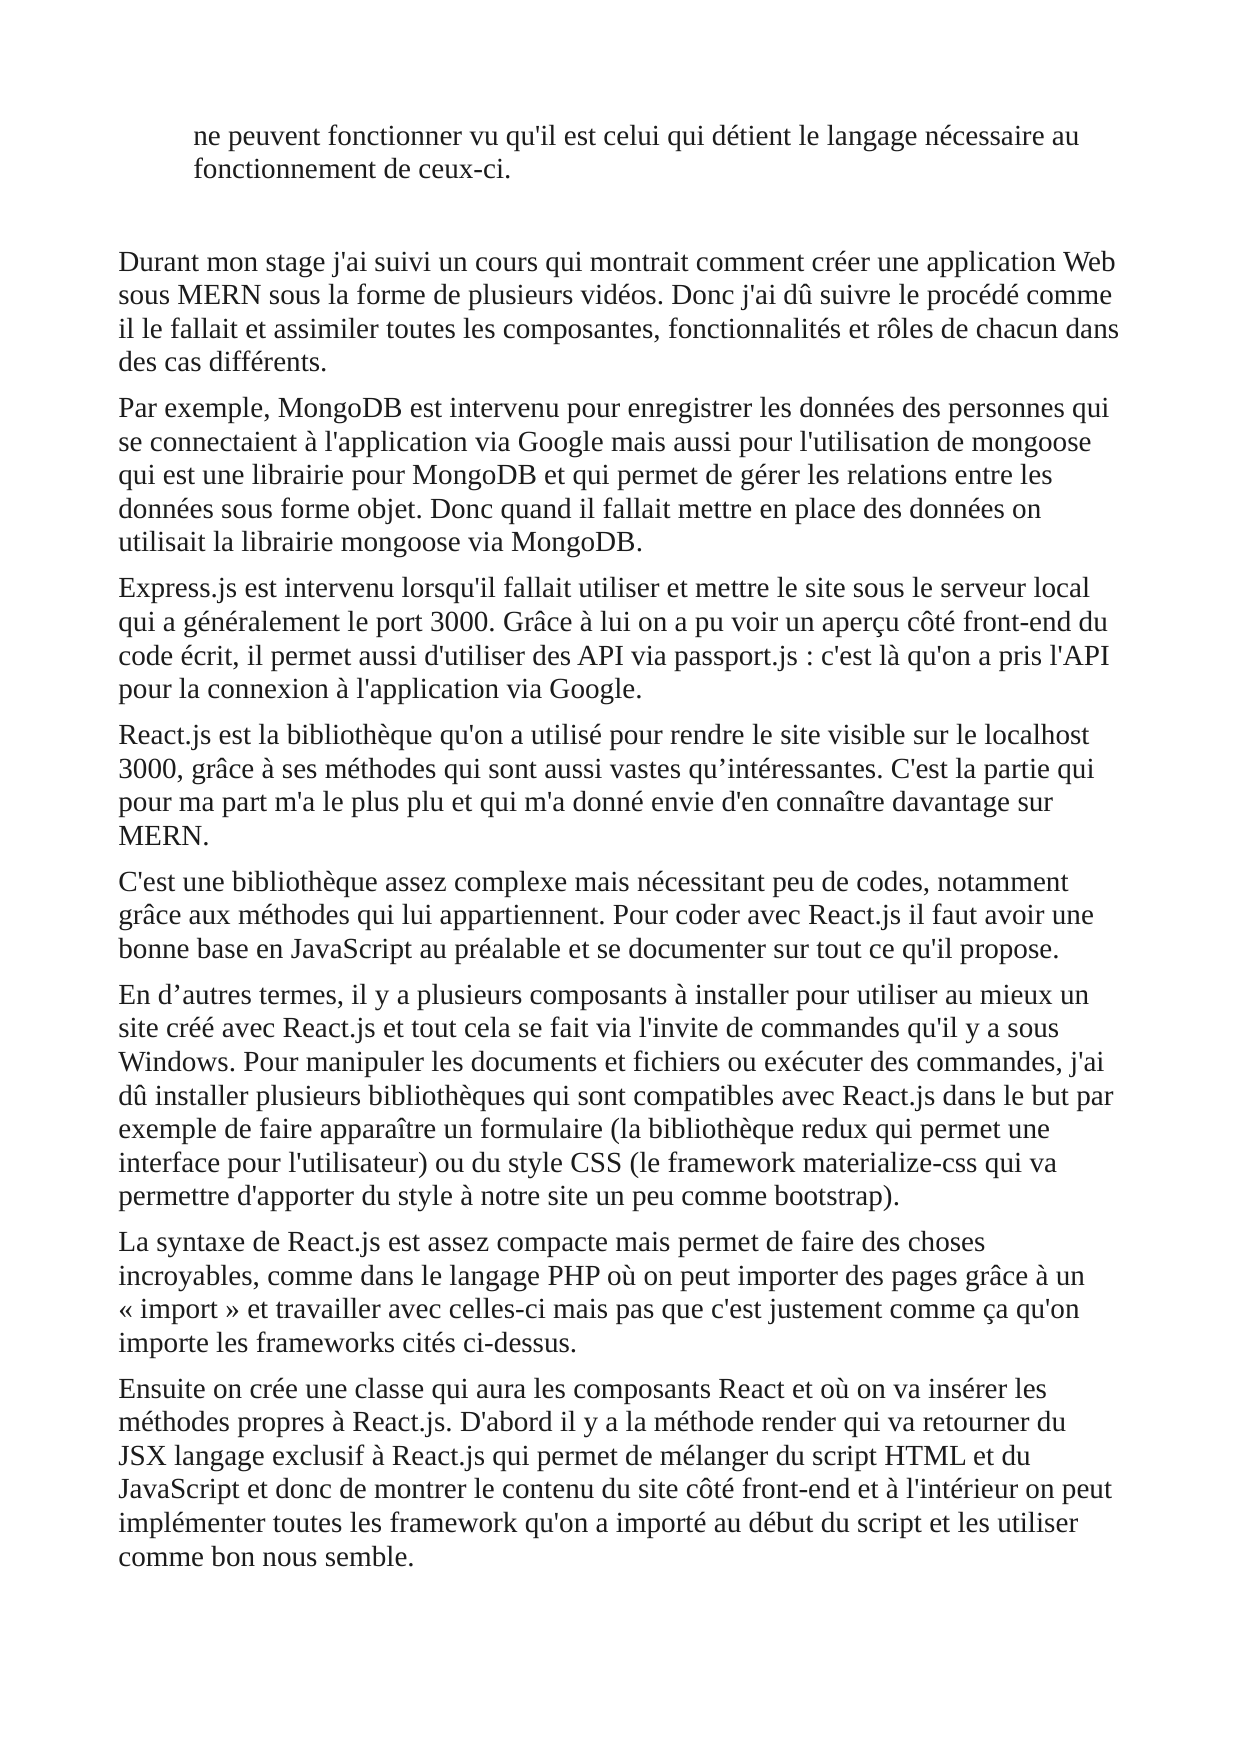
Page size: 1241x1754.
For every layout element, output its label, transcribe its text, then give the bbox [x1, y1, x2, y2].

text Express.js est intervenu lorsqu'il fallait utiliser et mettre le site sous le serveur local qui a généralement le port 3000. Grâce à lui on a pu voir un aperçu côté front-end du code écrit, il permet aussi d'utiliser des API via passport.js : c'est là qu'on a pris l'API pour la connexion à l'application via Google. [118, 571, 1122, 705]
list ne peuvent fonctionner vu qu'il est celui qui détient le langage nécessaire au fonctionnement de ceux-ci. [156, 118, 1122, 185]
text Durant mon stage j'ai suivi un cours qui montrait comment créer une application Web sous MERN sous la forme de plusieurs vidéos. Donc j'ai dû suivre le procédé comme il le fallait et assimiler toutes les composantes, fonctionnalités et rôles de chacun dans des cas différents. [118, 244, 1122, 378]
text En d’autres termes, il y a plusieurs composants à installer pour utiliser au mieux un site créé avec React.js et tout cela se fait via l'invite de commandes qu'il y a sous Windows. Pour manipuler les documents et fichiers ou exécuter des commandes, j'ai dû installer plusieurs bibliothèques qui sont compatibles avec React.js dans le but par exemple de faire apparaître un formulaire (la bibliothèque redux qui permet une interface pour l'utilisateur) ou du style CSS (le framework materialize-css qui va permettre d'apporter du style à notre site un peu comme bootstrap). [118, 977, 1122, 1212]
text La syntaxe de React.js est assez compacte mais permet de faire des choses incroyables, comme dans le langage PHP où on peut importer des pages grâce à un « import » et travailler avec celles-ci mais pas que c'est justement comme ça qu'on importe les frameworks cités ci-dessus. [118, 1224, 1122, 1358]
text React.js est la bibliothèque qu'on a utilisé pour rendre le site visible sur le localhost 3000, grâce à ses méthodes qui sont aussi vastes qu’intéressantes. C'est la partie qui pour ma part m'a le plus plu et qui m'a donné envie d'en connaître davantage sur MERN. [118, 717, 1122, 851]
text C'est une bibliothèque assez complexe mais nécessitant peu de codes, notamment grâce aux méthodes qui lui appartiennent. Pour coder avec React.js il faut avoir une bonne base en JavaScript au préalable et se documenter sur tout ce qu'il propose. [118, 864, 1122, 964]
text Ensuite on crée une classe qui aura les composants React et où on va insérer les méthodes propres à React.js. D'abord il y a la méthode render qui va retourner du JSX langage exclusif à React.js qui permet de mélanger du script HTML et du JavaScript et donc de montrer le contenu du site côté front-end et à l'intérieur on peut implémenter toutes les framework qu'on a importé au début du script et les utiliser comme bon nous semble. [118, 1371, 1122, 1572]
text Par exemple, MongoDB est intervenu pour enregistrer les données des personnes qui se connectaient à l'application via Google mais aussi pour l'utilisation de mongoose qui est une librairie pour MongoDB et qui permet de gérer les relations entre les données sous forme objet. Donc quand il fallait mettre en place des données on utilisait la librairie mongoose via MongoDB. [118, 390, 1122, 558]
